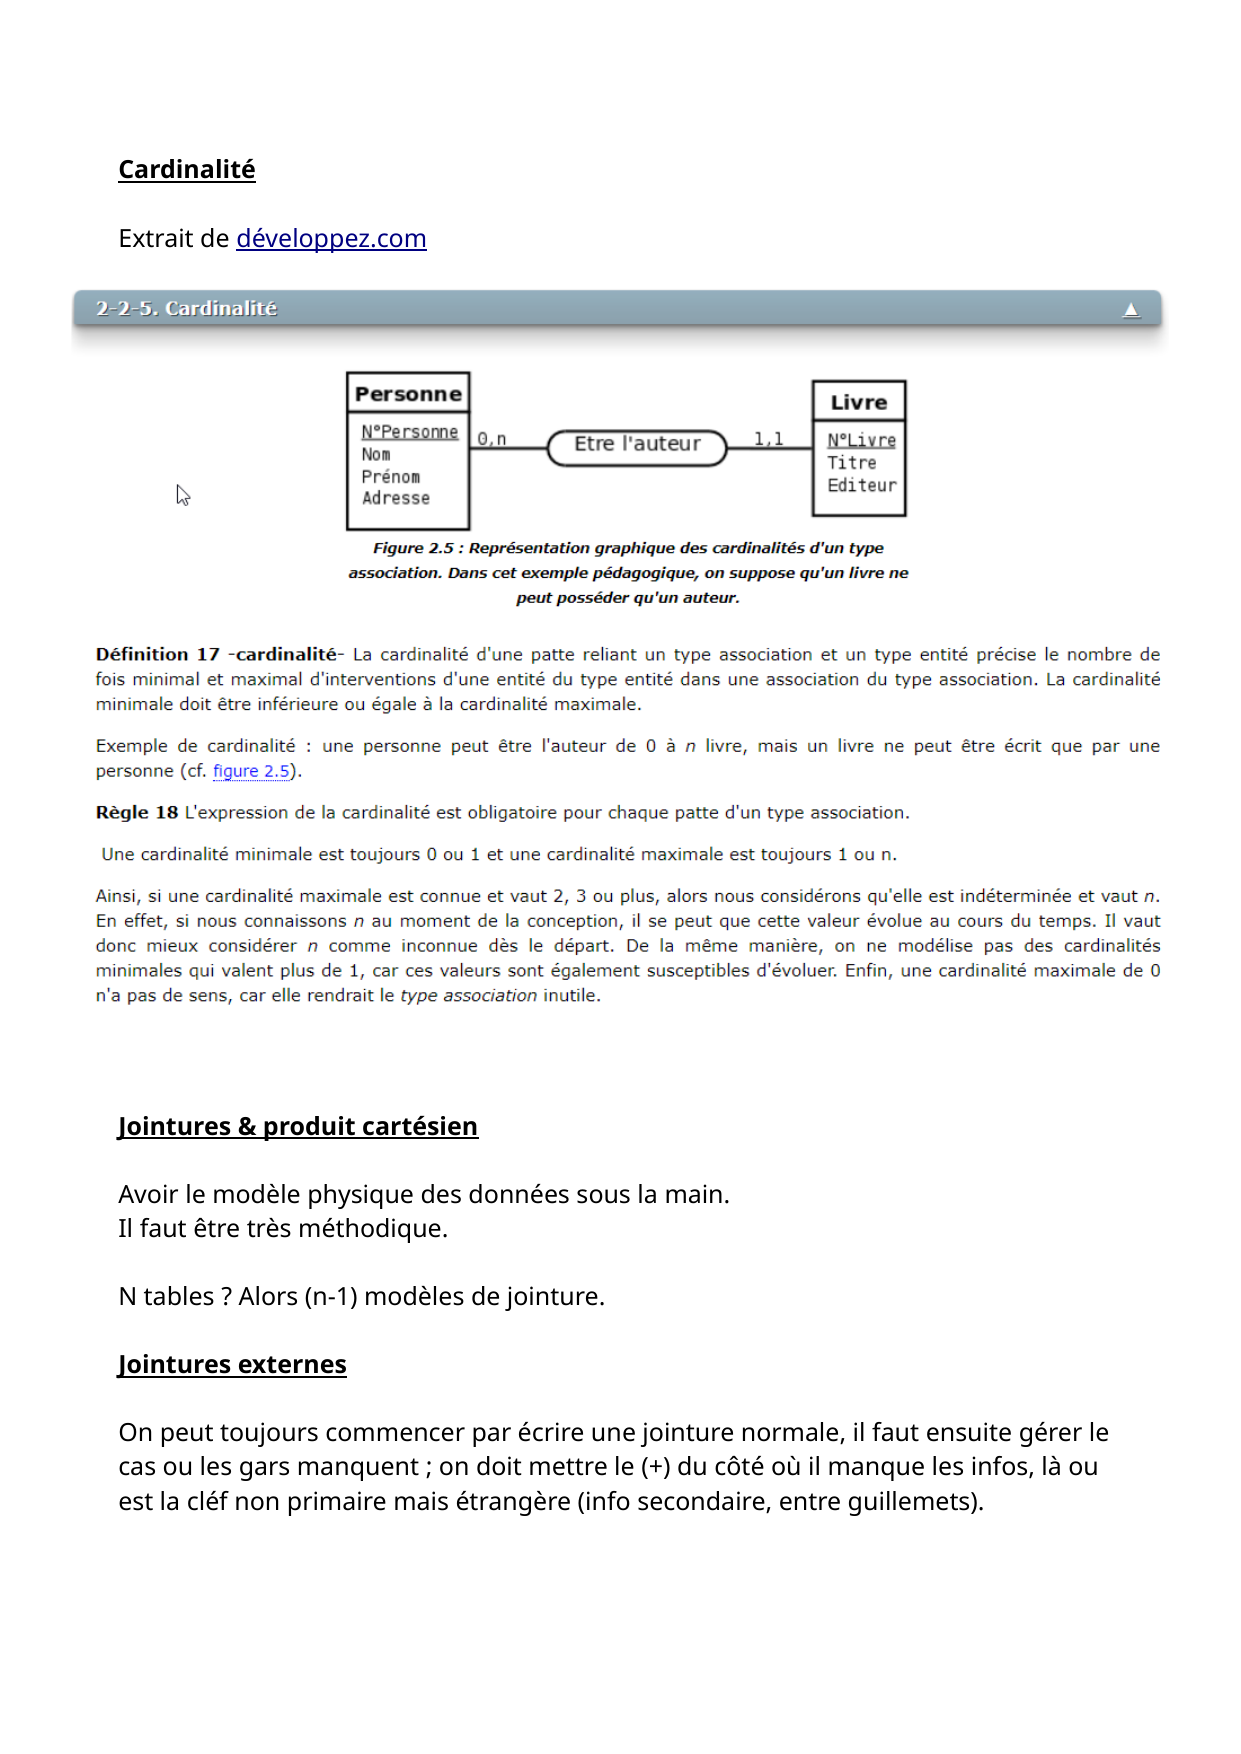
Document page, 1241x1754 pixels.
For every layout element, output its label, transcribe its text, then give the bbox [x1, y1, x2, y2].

text Il faut être très méthodique. [118, 1211, 1122, 1245]
text Avoir le modèle physique des données sous la main. [118, 1177, 1122, 1211]
text On peut toujours commencer par écrire une jointure normale, il faut ensuite gérer le cas ou les gars manquent ; on doit mettre le (+) du côté où il manque les infos, là ou est la cléf non primaire mais étrangère (info secondaire, entre guillemets). [118, 1415, 1122, 1517]
text N tables ? Alors (n-1) modèles de jointure. [118, 1279, 1122, 1313]
text Jointures & produit cartésien [118, 1108, 1122, 1142]
text Extrait de développez.com [118, 220, 1122, 254]
picture [71, 288, 1169, 1007]
text Cardinalité [118, 152, 1122, 186]
text Jointures externes [118, 1347, 1122, 1381]
